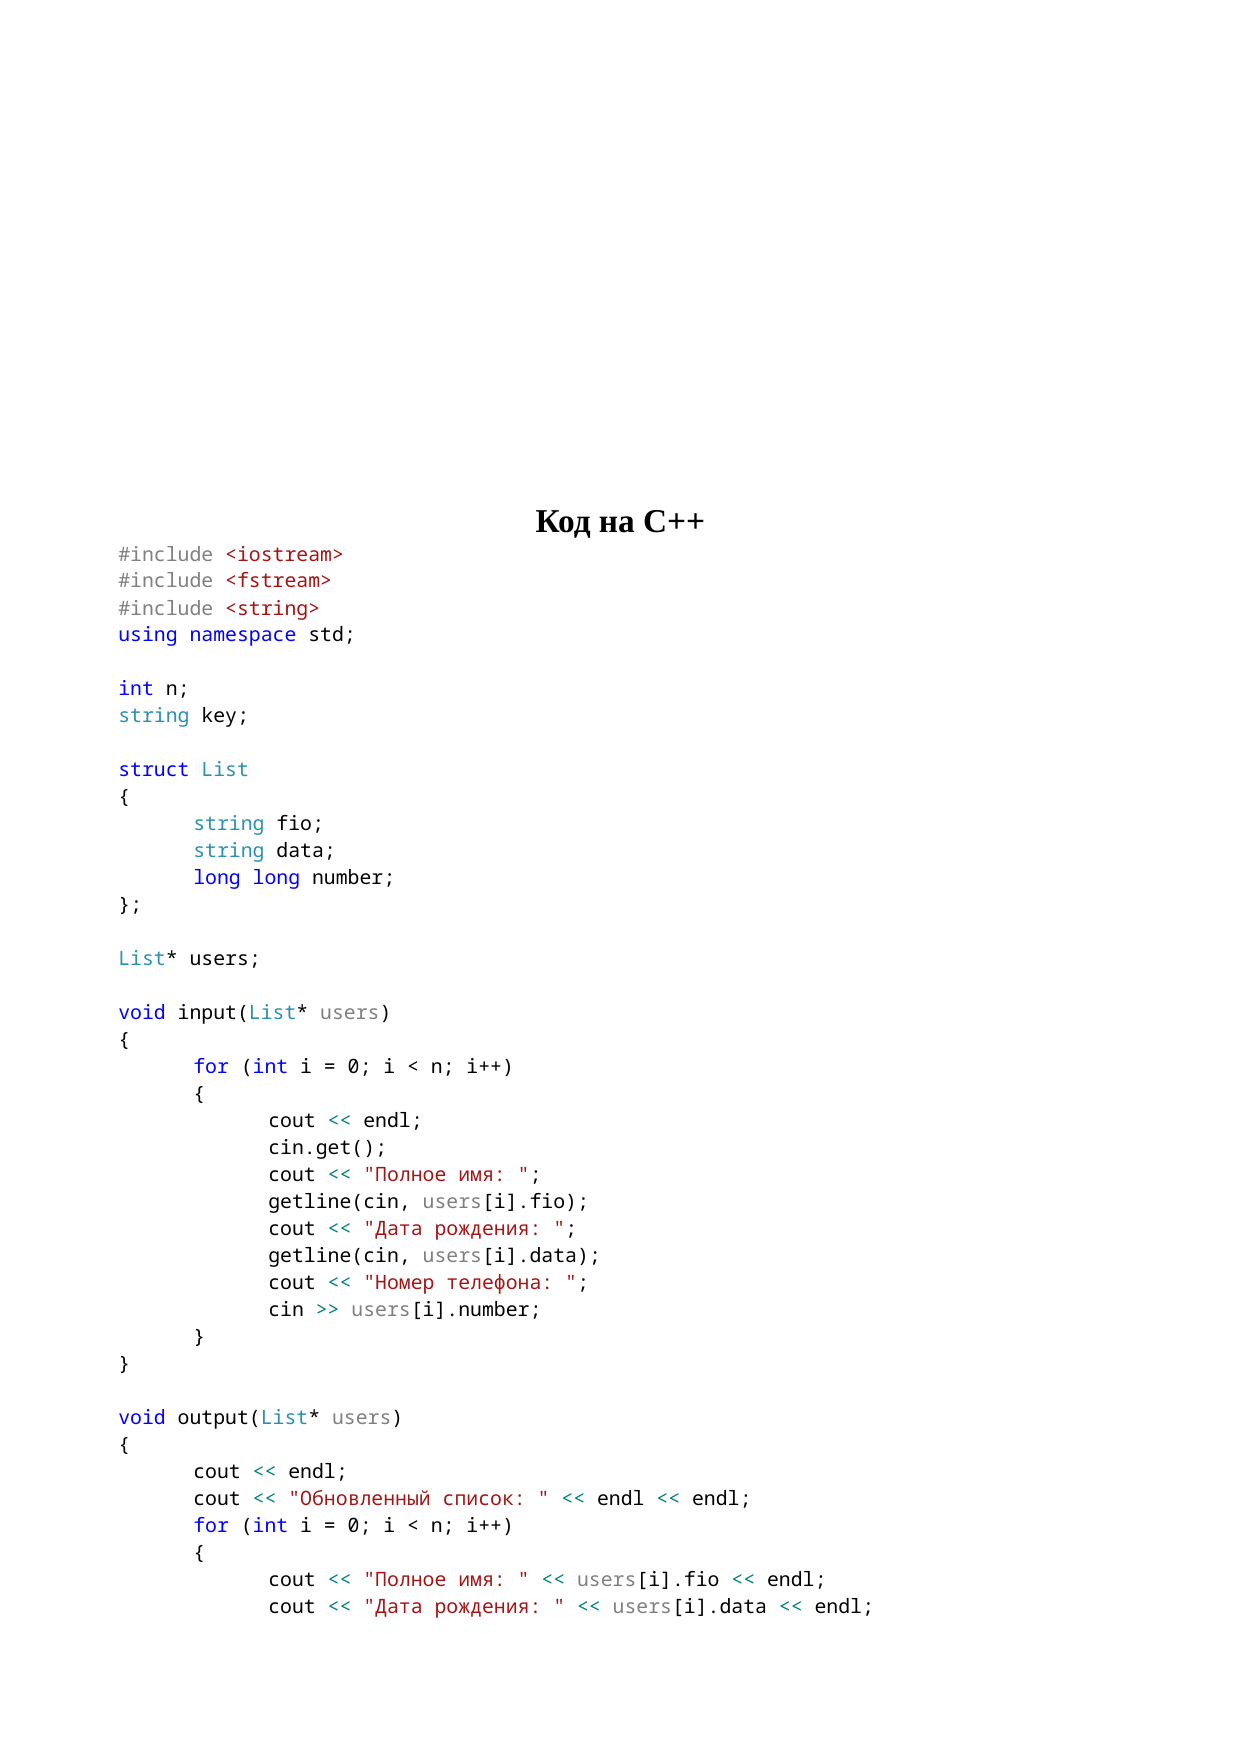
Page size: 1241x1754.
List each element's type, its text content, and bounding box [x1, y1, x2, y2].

text { [118, 1430, 1122, 1457]
text cout << "Номер телефона: "; [118, 1268, 1122, 1295]
text cout << endl; [118, 1106, 1122, 1133]
text void output(List* users) [118, 1403, 1122, 1430]
text void input(List* users) [118, 998, 1122, 1025]
text } [118, 1322, 1122, 1349]
text cout << endl; [118, 1457, 1122, 1484]
text List* users; [118, 944, 1122, 971]
text getline(cin, users[i].fio); [118, 1187, 1122, 1214]
text for (int i = 0; i < n; i++) [118, 1511, 1122, 1538]
text #include <string> [118, 594, 1122, 621]
text string fio; [118, 809, 1122, 837]
text { [118, 783, 1122, 809]
text string key; [118, 702, 1122, 729]
text cout << "Дата рождения: " << users[i].data << endl; [118, 1592, 1122, 1619]
text int n; [118, 675, 1122, 702]
text using namespace std; [118, 621, 1122, 648]
text cin >> users[i].number; [118, 1295, 1122, 1322]
text struct List [118, 756, 1122, 783]
text { [118, 1025, 1122, 1052]
text cout << "Дата рождения: "; [118, 1214, 1122, 1241]
text cout << "Полное имя: " << users[i].fio << endl; [118, 1565, 1122, 1592]
text for (int i = 0; i < n; i++) [118, 1052, 1122, 1079]
text #include <iostream> [118, 540, 1122, 567]
text { [118, 1538, 1122, 1565]
text Код на C++ [118, 501, 1122, 540]
text }; [118, 891, 1122, 917]
text string data; [118, 837, 1122, 863]
text cout << "Полное имя: "; [118, 1160, 1122, 1187]
text getline(cin, users[i].data); [118, 1241, 1122, 1268]
text } [118, 1349, 1122, 1376]
text cout << "Обновленный список: " << endl << endl; [118, 1484, 1122, 1511]
text cin.get(); [118, 1133, 1122, 1160]
text #include <fstream> [118, 567, 1122, 594]
text long long number; [118, 863, 1122, 891]
text { [118, 1079, 1122, 1106]
